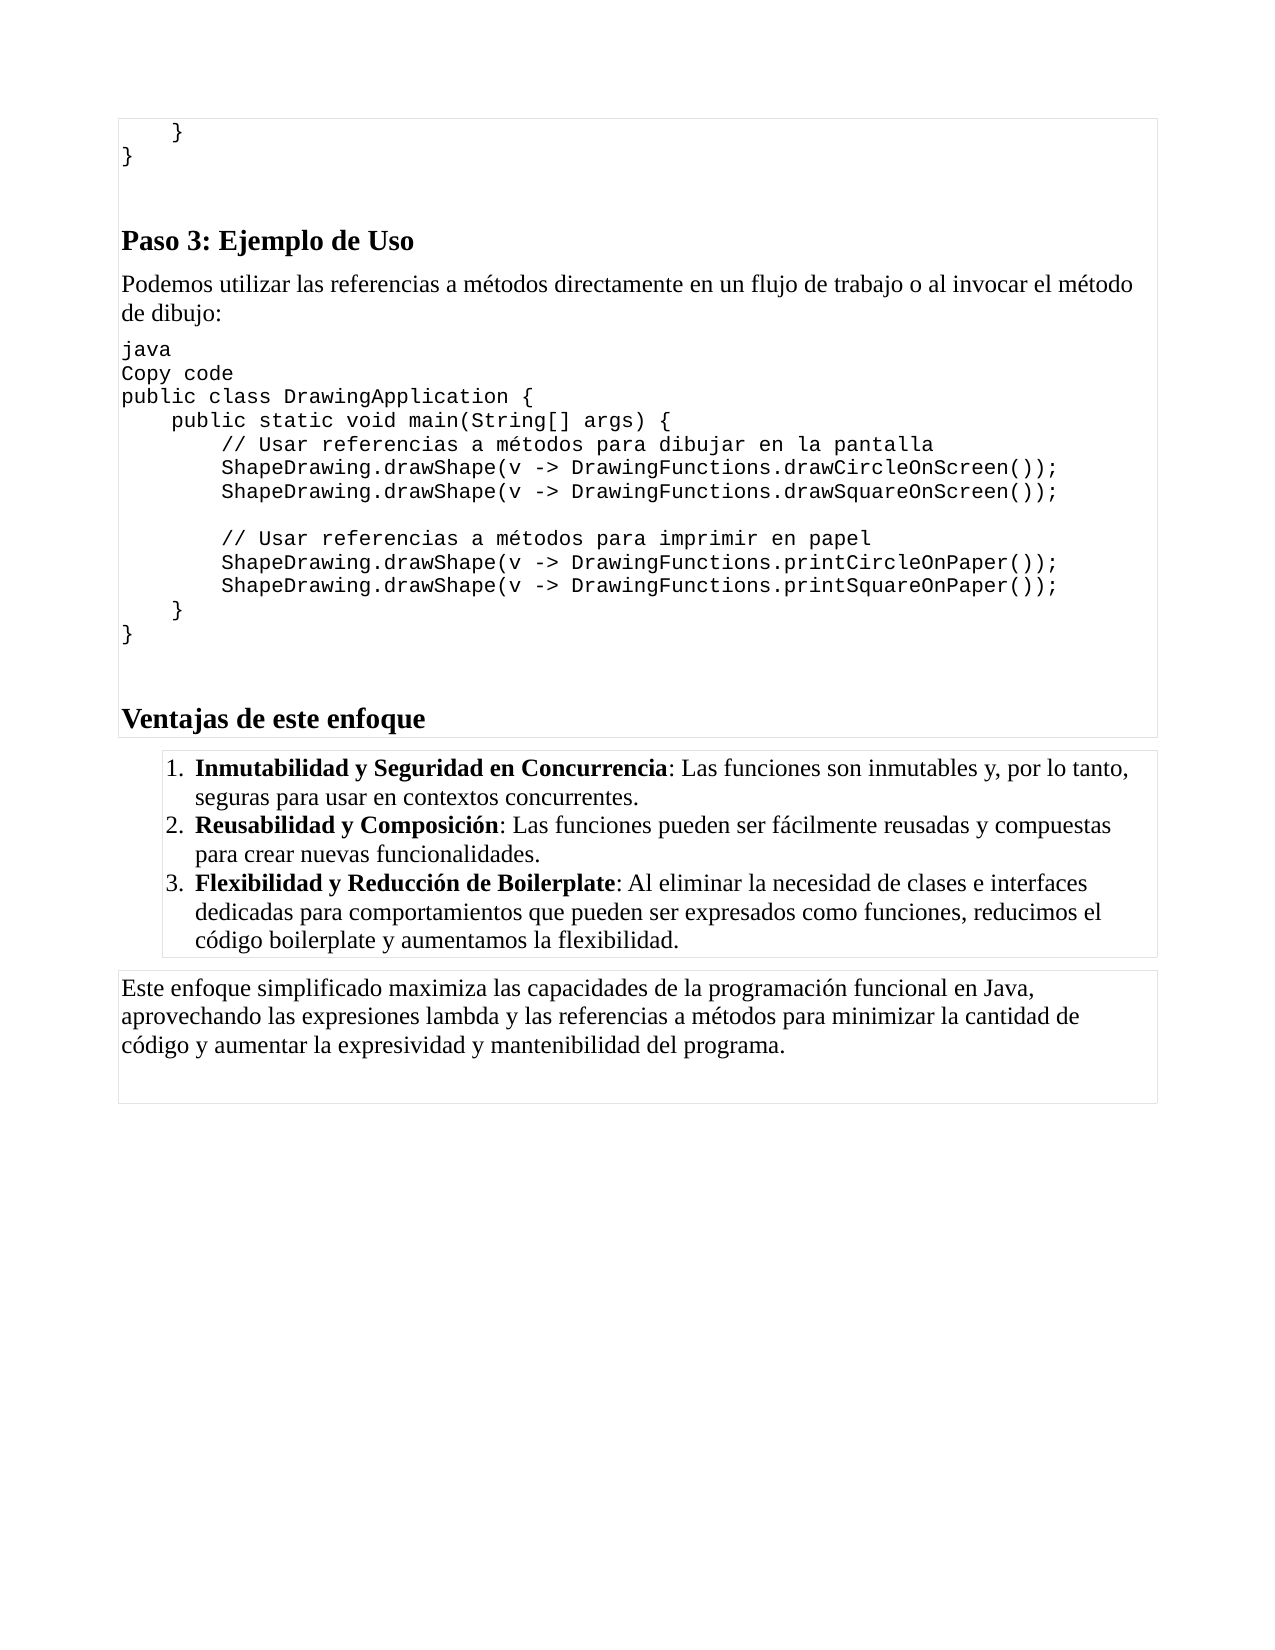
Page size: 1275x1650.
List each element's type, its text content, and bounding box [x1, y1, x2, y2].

text ShapeDrawing.drawShape(v -> DrawingFunctions.printSquareOnPaper()); [119, 572, 1157, 596]
text public static void main(String[] args) { [119, 407, 1157, 431]
subtitle Paso 3: Ejemplo de Uso [119, 220, 1157, 256]
text ShapeDrawing.drawShape(v -> DrawingFunctions.drawCircleOnScreen()); [119, 454, 1157, 478]
text ShapeDrawing.drawShape(v -> DrawingFunctions.printCircleOnPaper()); [119, 549, 1157, 572]
text } [119, 596, 1157, 620]
text } [119, 119, 1157, 142]
text Copy code [119, 359, 1157, 383]
text public class DrawingApplication { [119, 383, 1157, 407]
text } [119, 620, 1157, 646]
text // Usar referencias a métodos para dibujar en la pantalla [119, 431, 1157, 454]
list Reusabilidad y Composición: Las funciones pueden ser fácilmente reusadas y compuestas para crear nuevas funcionalidades. [163, 807, 1157, 865]
text // Usar referencias a métodos para imprimir en papel [119, 525, 1157, 549]
text ShapeDrawing.drawShape(v -> DrawingFunctions.drawSquareOnScreen()); [119, 478, 1157, 504]
text Este enfoque simplificado maximiza las capacidades de la programación funcional en Java, aprovechando las expresiones lambda y las referencias a métodos para minimizar la cantidad de código y aumentar la expresividad y mantenibilidad del programa. [119, 971, 1157, 1059]
list Inmutabilidad y Seguridad en Concurrencia: Las funciones son inmutables y, por lo tanto, seguras para usar en contextos concurrentes. [163, 751, 1157, 807]
subtitle Ventajas de este enfoque [119, 698, 1157, 737]
list Flexibilidad y Reducción de Boilerplate: Al eliminar la necesidad de clases e interfaces dedicadas para comportamientos que pueden ser expresados como funciones, reducimos el código boilerplate y aumentamos la flexibilidad. [163, 865, 1157, 957]
text Podemos utilizar las referencias a métodos directamente en un flujo de trabajo o al invocar el método de dibujo: [119, 266, 1157, 326]
text java [119, 336, 1157, 359]
text } [119, 142, 1157, 168]
